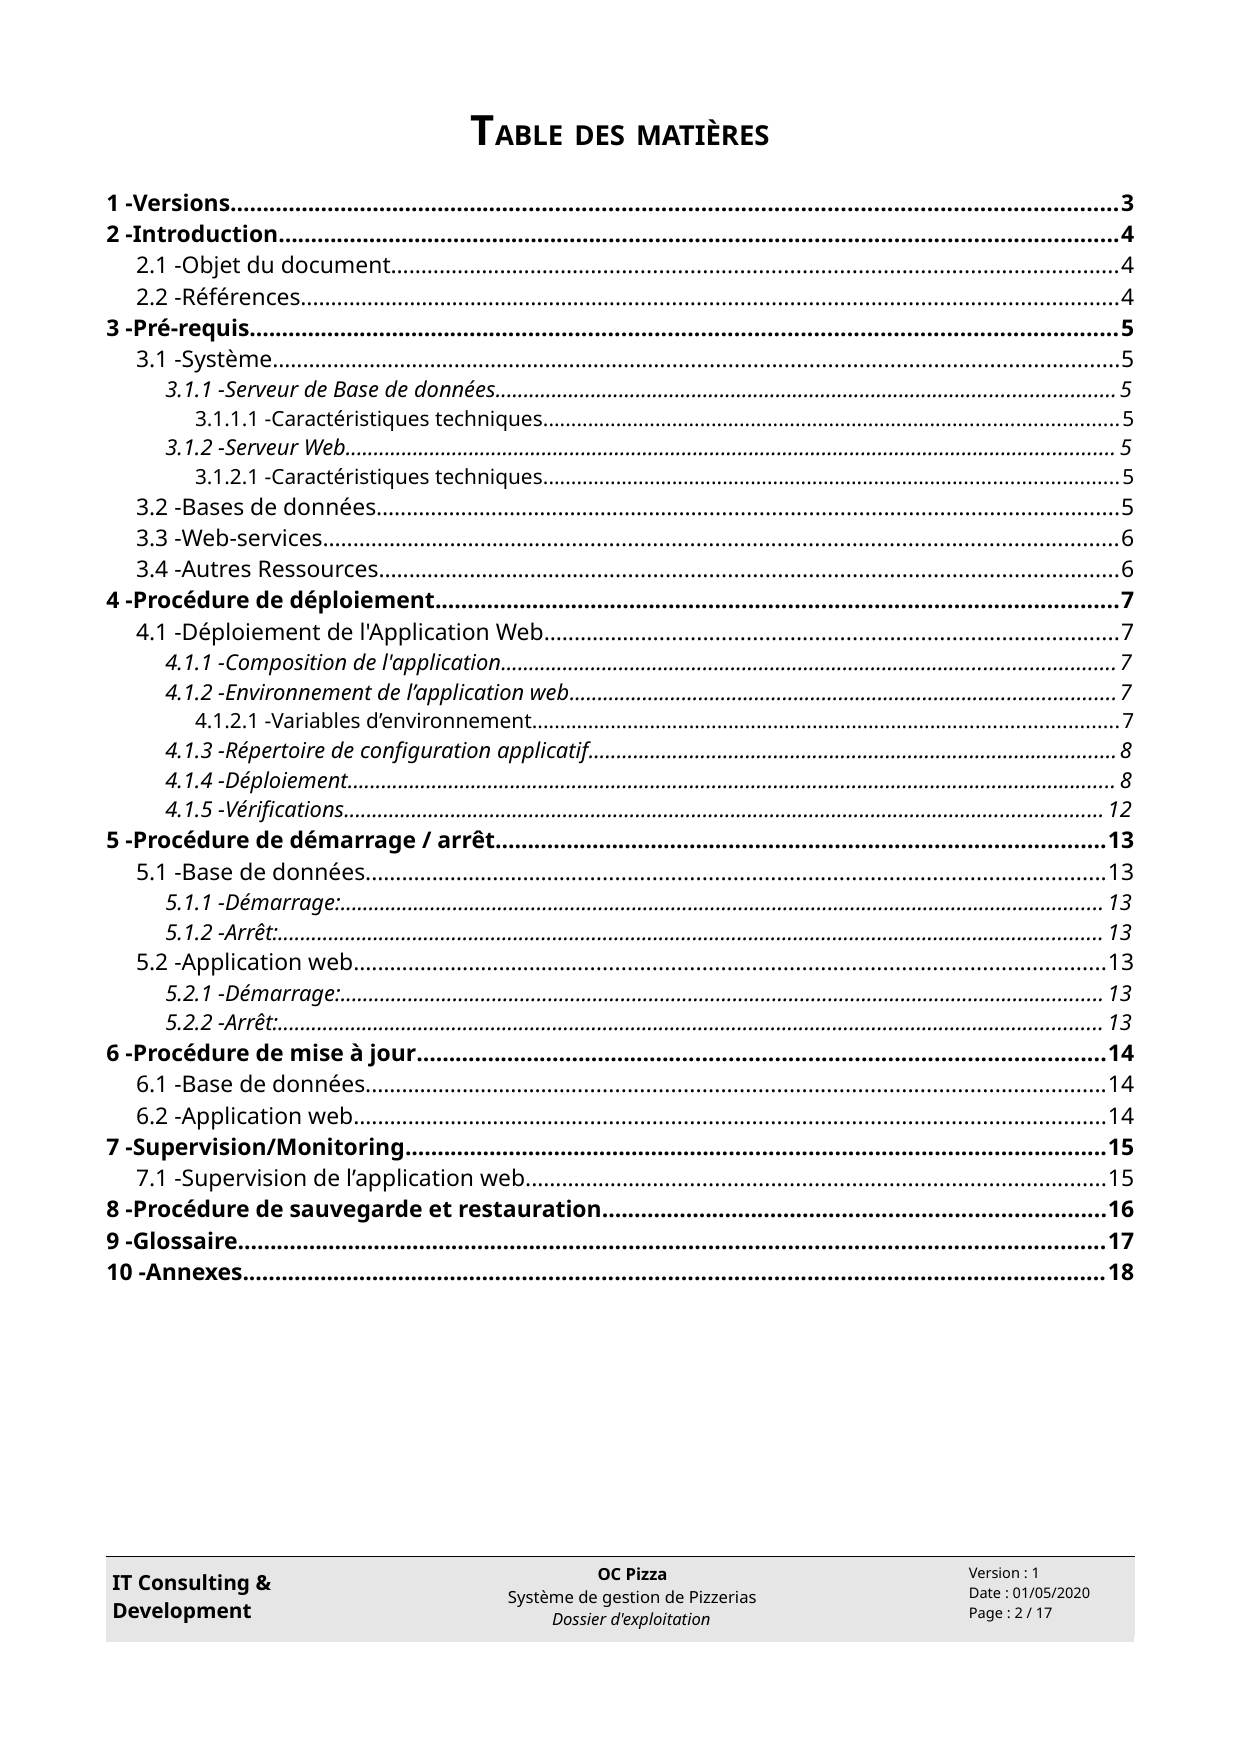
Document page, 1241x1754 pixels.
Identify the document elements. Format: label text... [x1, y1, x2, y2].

text 5.1.2 -Arrêt: 13 [165, 917, 1134, 946]
text 10 -Annexes 18 [106, 1256, 1134, 1287]
text 3.4 -Autres Ressources 6 [136, 553, 1134, 584]
text 6 -Procédure de mise à jour 14 [106, 1037, 1134, 1068]
text 3.2 -Bases de données 5 [136, 491, 1134, 522]
text 8 -Procédure de sauvegarde et restauration 16 [106, 1193, 1134, 1225]
text 5.2 -Application web 13 [136, 946, 1134, 978]
text 7.1 -Supervision de l’application web 15 [136, 1162, 1134, 1193]
text 1 -Versions 3 [106, 187, 1134, 218]
text 5.1 -Base de données 13 [136, 856, 1134, 887]
text 4.1.5 -Vérifications 12 [165, 794, 1134, 824]
text 4.1.2 -Environnement de l’application web 7 [165, 677, 1134, 706]
text 4.1.4 -Déploiement 8 [165, 765, 1134, 794]
text 6.1 -Base de données 14 [136, 1068, 1134, 1100]
text 3.1.1 -Serveur de Base de données 5 [165, 374, 1134, 404]
text 5.2.2 -Arrêt: 13 [165, 1007, 1134, 1037]
text 9 -Glossaire 17 [106, 1225, 1134, 1256]
text 5 -Procédure de démarrage / arrêt 13 [106, 824, 1134, 856]
text 3.1 -Système 5 [136, 343, 1134, 374]
text 6.2 -Application web 14 [136, 1100, 1134, 1131]
text 5.1.1 -Démarrage: 13 [165, 887, 1134, 917]
text 2 -Introduction 4 [106, 218, 1134, 249]
text 7 -Supervision/Monitoring 15 [106, 1131, 1134, 1162]
text 3.1.2.1 -Caractéristiques techniques 5 [195, 462, 1134, 491]
text 3.3 -Web-services 6 [136, 522, 1134, 553]
text 4.1.1 -Composition de l'application 7 [165, 647, 1134, 677]
text 2.1 -Objet du document 4 [136, 249, 1134, 280]
text 4 -Procédure de déploiement 7 [106, 584, 1134, 616]
text 2.2 -Références 4 [136, 280, 1134, 312]
text 4.1.2.1 -Variables d’environnement 7 [195, 706, 1134, 735]
text 4.1 -Déploiement de l'Application Web 7 [136, 616, 1134, 647]
text 4.1.3 -Répertoire de configuration applicatif 8 [165, 735, 1134, 765]
text 3 -Pré-requis 5 [106, 312, 1134, 343]
text 3.1.2 -Serveur Web 5 [165, 432, 1134, 462]
subtitle Table des matières [106, 100, 1134, 157]
text 3.1.1.1 -Caractéristiques techniques 5 [195, 404, 1134, 432]
text 5.2.1 -Démarrage: 13 [165, 978, 1134, 1007]
